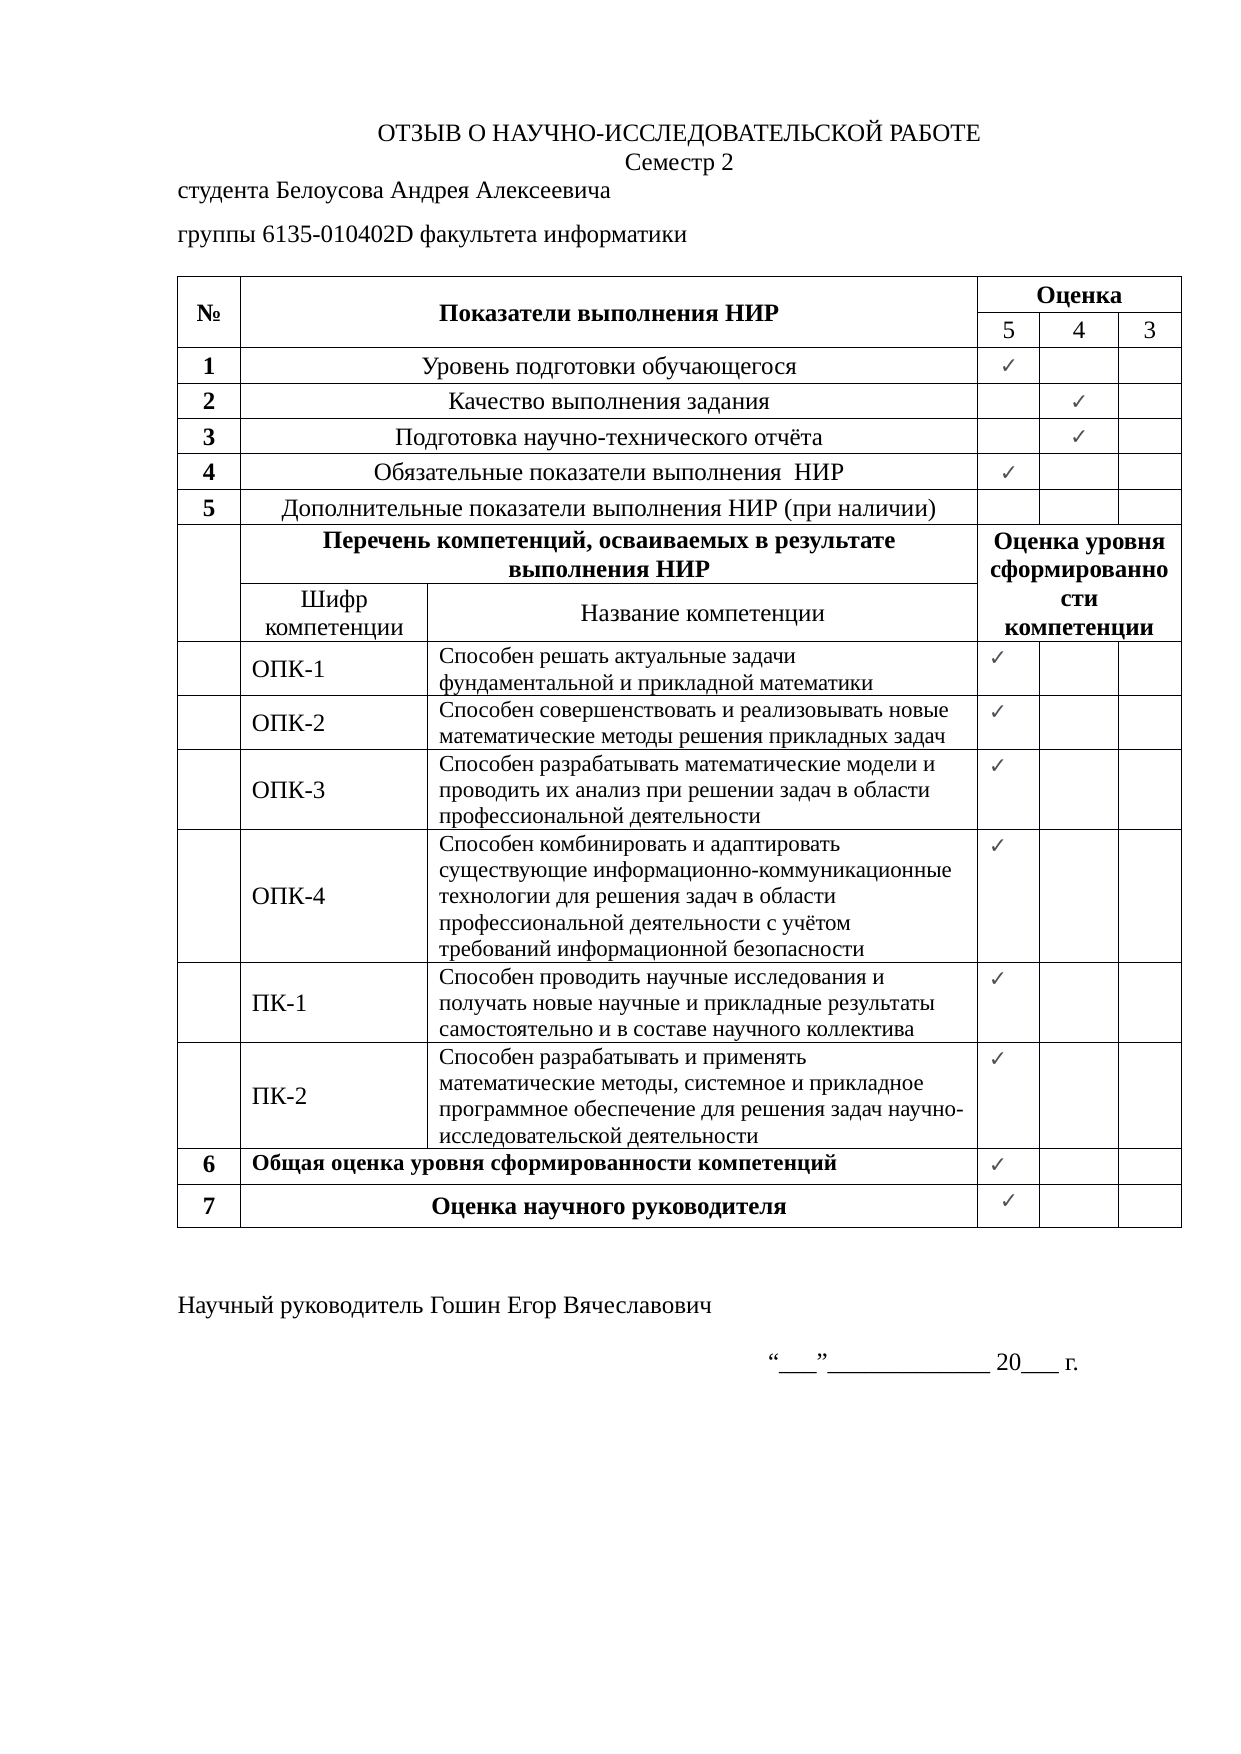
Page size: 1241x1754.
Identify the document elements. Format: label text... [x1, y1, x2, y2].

table_cell ✓ [978, 696, 1039, 749]
table_cell [178, 642, 240, 695]
table_cell [1040, 454, 1118, 489]
table_cell [1040, 750, 1118, 829]
table_cell Дополнительные показатели выполнения НИР (при наличии) [241, 490, 977, 524]
text студента Белоусова Андрея Алексеевича [177, 176, 1181, 204]
table_cell [1040, 830, 1118, 962]
table_cell ✓ [978, 454, 1039, 489]
text ОТЗЫВ О НАУЧНО-ИССЛЕДОВАТЕЛЬСКОЙ РАБОТЕ [177, 118, 1181, 147]
table_cell [178, 1043, 240, 1148]
table_cell [1119, 696, 1181, 749]
table_cell 2 [178, 384, 240, 418]
table_cell [178, 830, 240, 962]
table_cell ПК-2 [241, 1043, 427, 1148]
text “___”_____________ 20___ г. [768, 1347, 1181, 1376]
table_cell [1040, 696, 1118, 749]
table_cell 7 [178, 1185, 240, 1227]
table_cell [1119, 384, 1181, 418]
table_cell ✓ [978, 1185, 1039, 1227]
table_cell [1040, 1043, 1118, 1148]
table_cell Перечень компетенций, осваиваемых в результате выполнения НИР [241, 525, 977, 583]
table_cell 3 [1119, 313, 1181, 347]
table_cell 4 [178, 454, 240, 489]
table_cell Способен разрабатывать математические модели и проводить их анализ при решении задач в области профессиональной деятельности [428, 750, 977, 829]
table_cell Название компетенции [428, 584, 977, 641]
table_header Оценка [978, 277, 1181, 312]
table_cell Cпособен проводить научные исследования и получать новые научные и прикладные результаты самостоятельно и в составе научного коллектива [428, 963, 977, 1042]
table_cell [1119, 419, 1181, 453]
table_header Показатели выполнения НИР [241, 277, 977, 347]
table_cell [978, 419, 1039, 453]
table_cell ПК-1 [241, 963, 427, 1042]
table_cell Оценка научного руководителя [241, 1185, 977, 1227]
table_cell ✓ [978, 750, 1039, 829]
table_cell 3 [178, 419, 240, 453]
table_cell [1119, 1043, 1181, 1148]
table_cell 4 [1040, 313, 1118, 347]
table_cell [178, 696, 240, 749]
table_cell ✓ [978, 830, 1039, 962]
table_cell Подготовка научно-технического отчёта [241, 419, 977, 453]
table_header № [178, 277, 240, 347]
table_cell [978, 490, 1039, 524]
table_cell [1119, 348, 1181, 382]
table_cell ОПК-2 [241, 696, 427, 749]
table_cell ✓ [1040, 384, 1118, 418]
table_cell ✓ [978, 963, 1039, 1042]
table_cell 5 [978, 313, 1039, 347]
table_cell 5 [178, 490, 240, 524]
table_cell 1 [178, 348, 240, 382]
table_cell Способен решать актуальные задачи фундаментальной и прикладной математики [428, 642, 977, 695]
text Научный руководитель Гошин Егор Вячеславович [177, 1290, 1181, 1319]
text группы 6135-010402D факультета информатики [177, 219, 1181, 247]
table_cell ✓ [978, 348, 1039, 382]
table_cell [1119, 642, 1181, 695]
table_cell [1119, 1185, 1181, 1227]
table_cell [1040, 348, 1118, 382]
table_cell Оценка уровня сформированности компетенции [978, 525, 1181, 641]
table_cell [178, 525, 240, 641]
table_cell [1040, 1149, 1118, 1184]
table_cell Шифр компетенции [241, 584, 427, 641]
table_cell [1040, 963, 1118, 1042]
table_cell [1119, 490, 1181, 524]
table_cell ОПК-4 [241, 830, 427, 962]
table_cell Качество выполнения задания [241, 384, 977, 418]
text Семестр 2 [177, 147, 1181, 176]
table_cell Способен комбинировать и адаптировать существующие информационно-коммуникационные технологии для решения задач в области профессиональной деятельности с учётом требований информационной безопасности [428, 830, 977, 962]
table_cell ✓ [1040, 419, 1118, 453]
table_cell ОПК-1 [241, 642, 427, 695]
table_cell Общая оценка уровня сформированности компетенций [241, 1149, 977, 1184]
table_cell [1119, 750, 1181, 829]
table_cell Уровень подготовки обучающегося [241, 348, 977, 382]
table_cell [1119, 1149, 1181, 1184]
table_cell [1119, 454, 1181, 489]
table_cell ✓ [978, 642, 1039, 695]
table_cell Обязательные показатели выполнения НИР [241, 454, 977, 489]
table_cell 6 [178, 1149, 240, 1184]
table_cell [1040, 1185, 1118, 1227]
table_cell ОПК-3 [241, 750, 427, 829]
table_cell ✓ [978, 1043, 1039, 1148]
table_cell [178, 963, 240, 1042]
table_cell [1119, 963, 1181, 1042]
table_cell [1040, 642, 1118, 695]
table_cell [1119, 830, 1181, 962]
table_cell Способен совершенствовать и реализовывать новые математические методы решения прикладных задач [428, 696, 977, 749]
table_cell [178, 750, 240, 829]
table_cell Способен разрабатывать и применять математические методы, системное и прикладное программное обеспечение для решения задач научно-исследовательской деятельности [428, 1043, 977, 1148]
table_cell [978, 384, 1039, 418]
table_cell [1040, 490, 1118, 524]
table_cell ✓ [978, 1149, 1039, 1184]
